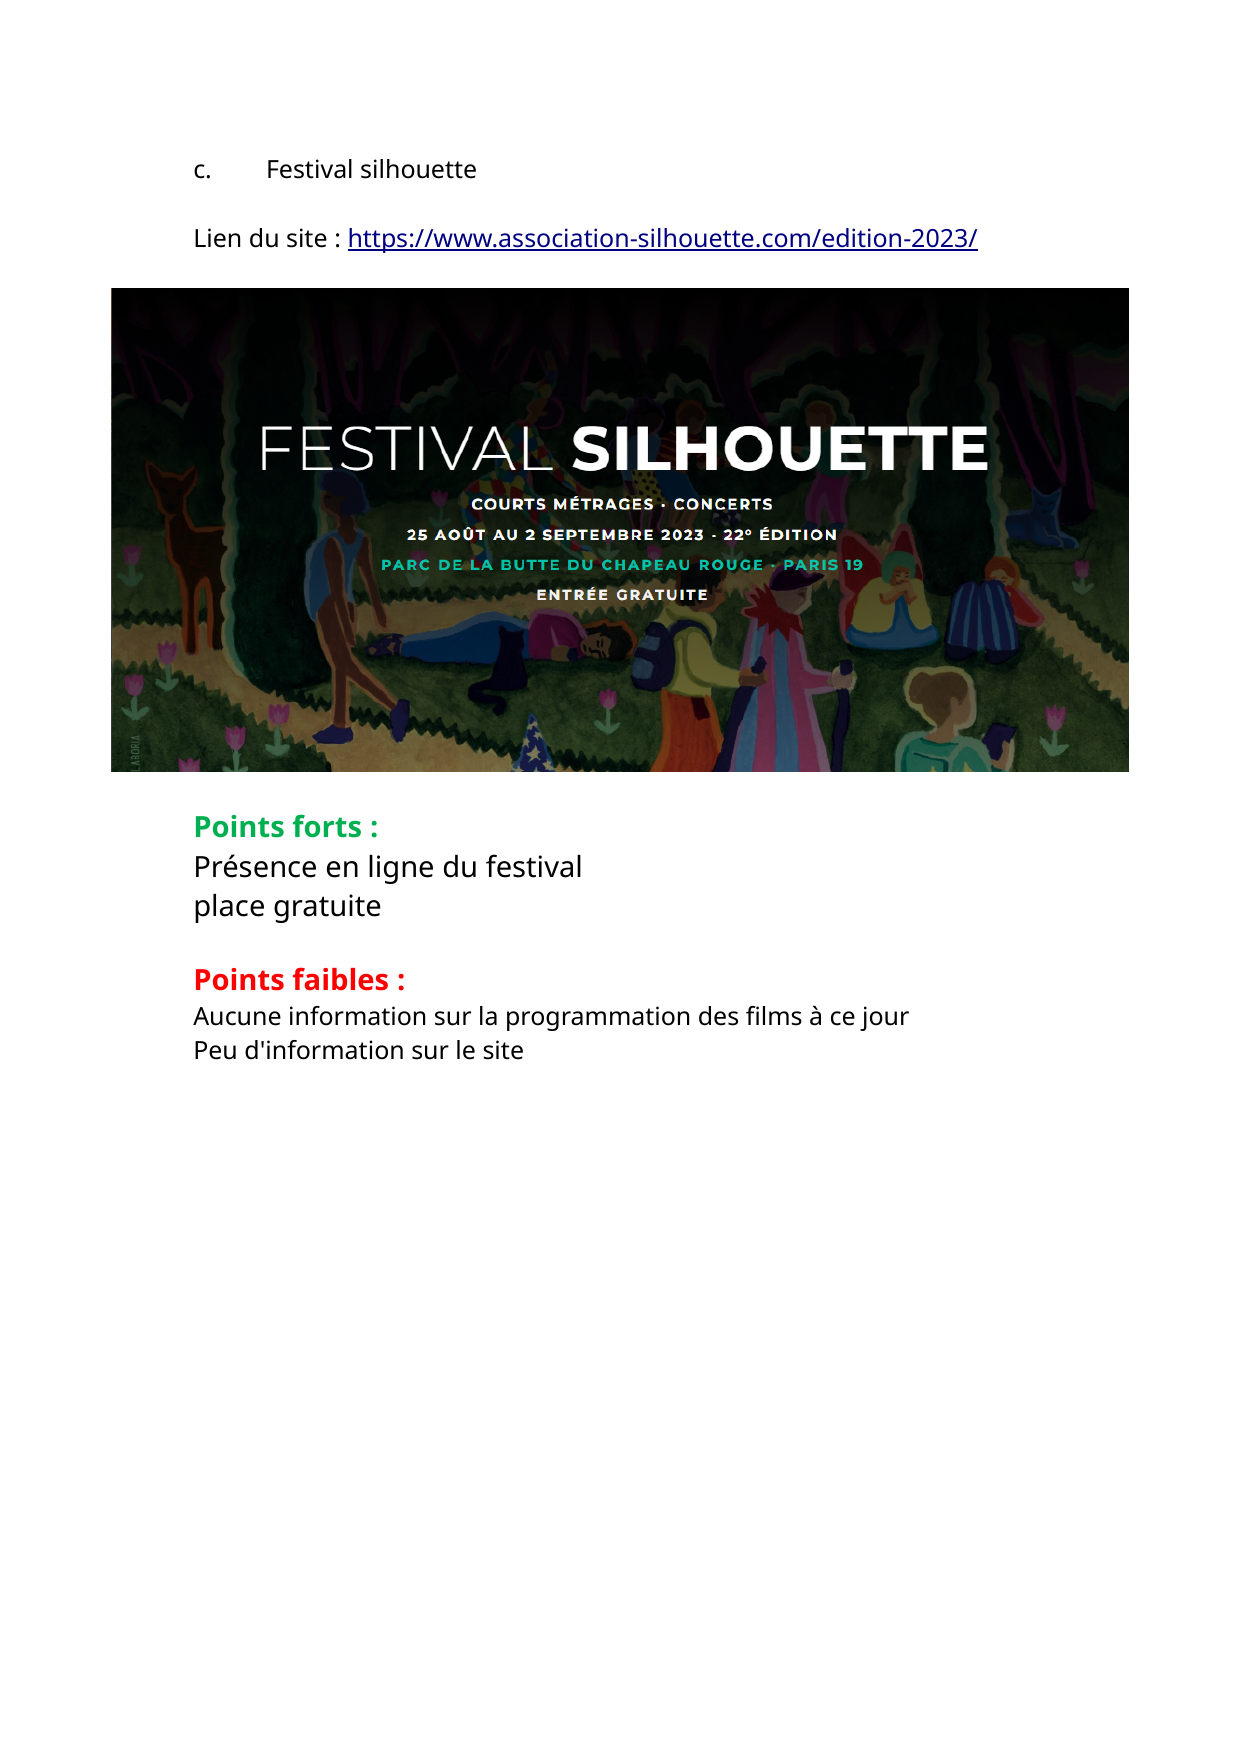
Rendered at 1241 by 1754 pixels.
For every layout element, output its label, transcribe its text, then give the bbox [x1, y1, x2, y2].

text place gratuite [193, 886, 1211, 925]
text Présence en ligne du festival [193, 846, 1211, 886]
text Lien du site : https://www.association-silhouette.com/edition-2023/ [193, 220, 1211, 254]
picture [111, 288, 1129, 772]
text Points faibles : [193, 959, 1211, 999]
text Aucune information sur la programmation des films à ce jour [193, 999, 1211, 1033]
list Festival silhouette [193, 152, 1211, 186]
text Peu d'information sur le site [193, 1033, 1211, 1067]
text Points forts : [193, 806, 1211, 846]
